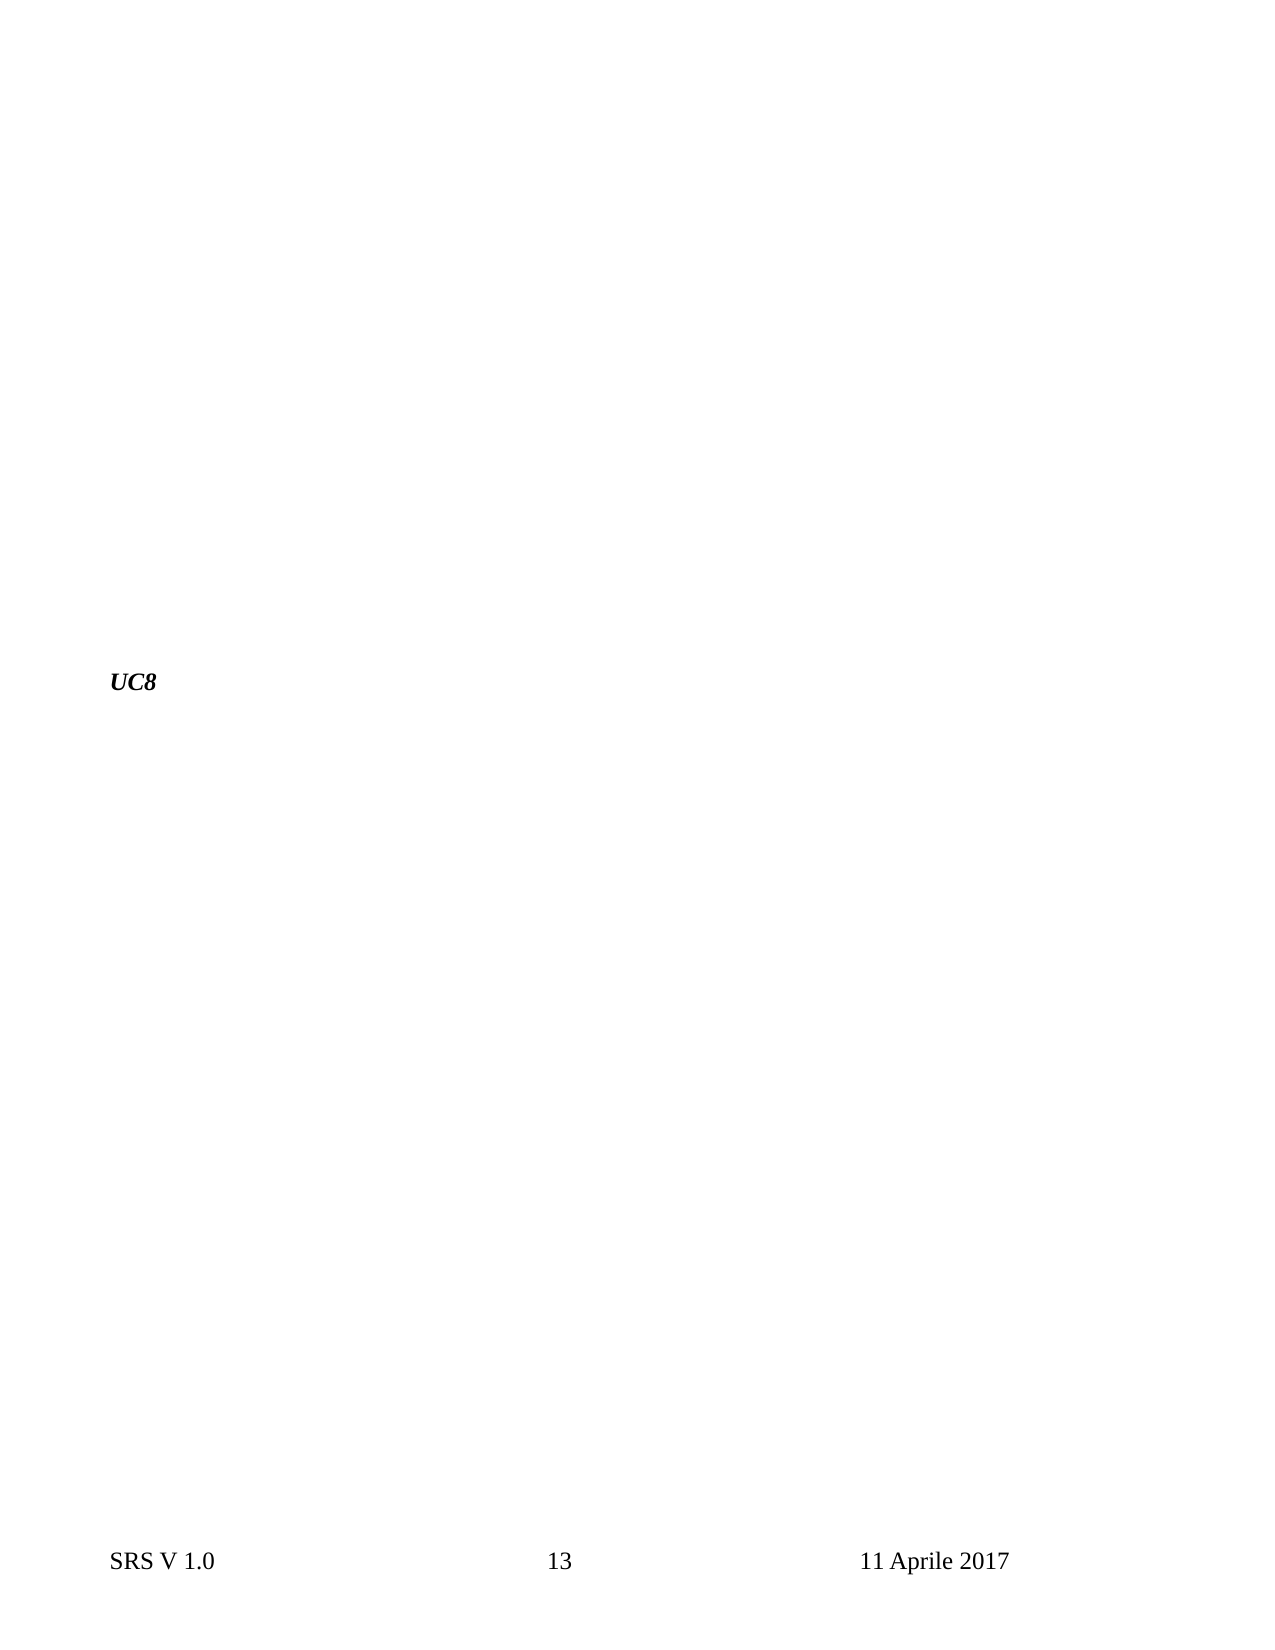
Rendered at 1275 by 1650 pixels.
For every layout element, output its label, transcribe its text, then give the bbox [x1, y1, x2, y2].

text UC8 [109, 667, 1162, 696]
